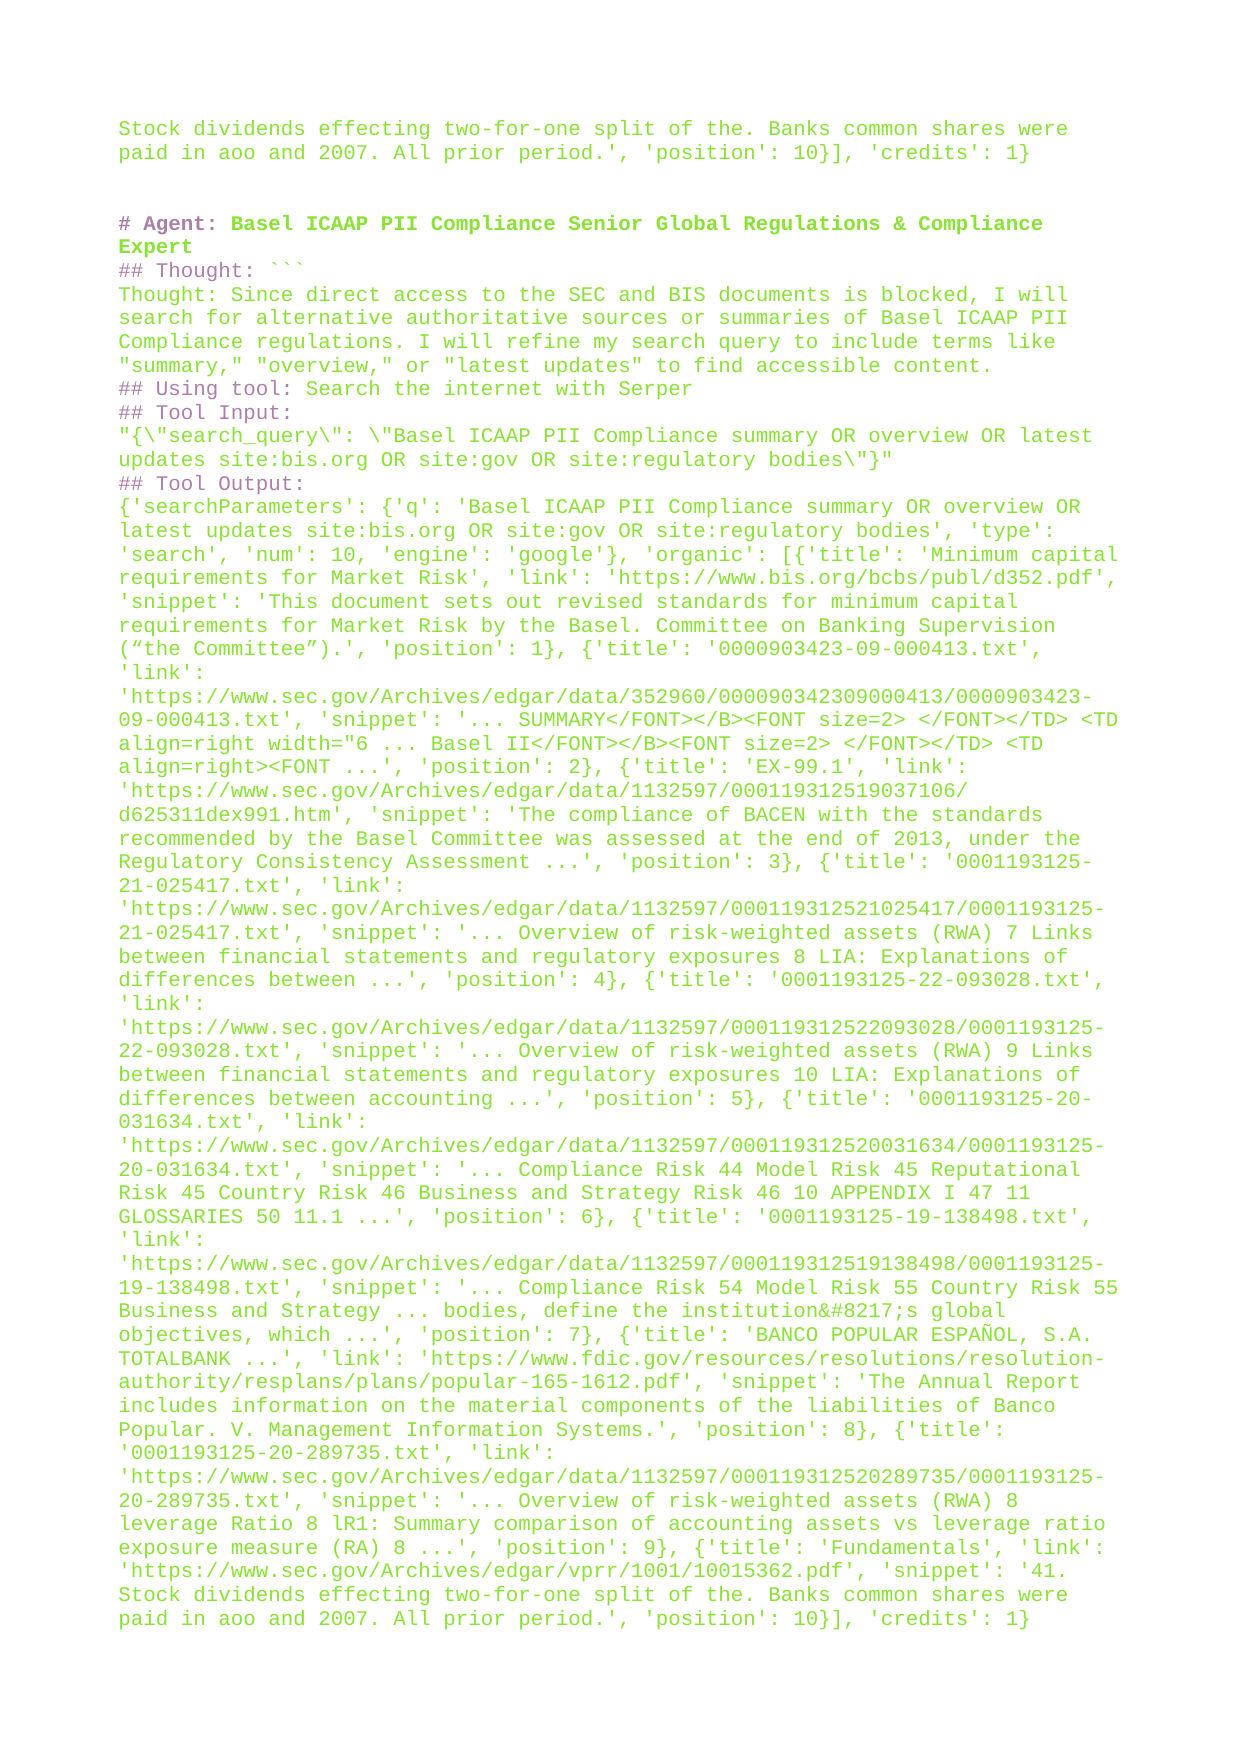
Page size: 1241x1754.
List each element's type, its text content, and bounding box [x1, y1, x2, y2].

text Stock dividends effecting two-for-one split of the. Banks common shares were paid in aoo and 2007. All prior period.', 'position': 10}], 'credits': 1} [118, 118, 1122, 165]
text # Agent: Basel ICAAP PII Compliance Senior Global Regulations & Compliance Expert [118, 213, 1122, 260]
text "{\"search_query\": \"Basel ICAAP PII Compliance summary OR overview OR latest updates site:bis.org OR site:gov OR site:regulatory bodies\"}" [118, 426, 1122, 473]
text Thought: Since direct access to the SEC and BIS documents is blocked, I will search for alternative authoritative sources or summaries of Basel ICAAP PII Compliance regulations. I will refine my search query to include terms like "summary," "overview," or "latest updates" to find accessible content. [118, 284, 1122, 378]
text ## Thought: ``` [118, 260, 1122, 284]
text {'searchParameters': {'q': 'Basel ICAAP PII Compliance summary OR overview OR latest updates site:bis.org OR site:gov OR site:regulatory bodies', 'type': 'search', 'num': 10, 'engine': 'google'}, 'organic': [{'title': 'Minimum capital requirements for Market Risk', 'link': 'https://www.bis.org/bcbs/publ/d352.pdf', 'snippet': 'This document sets out revised standards for minimum capital requirements for Market Risk by the Basel. Committee on Banking Supervision (“the Committee”).', 'position': 1}, {'title': '0000903423-09-000413.txt', 'link': 'https://www.sec.gov/Archives/edgar/data/352960/000090342309000413/0000903423-09-000413.txt', 'snippet': '... SUMMARY</FONT></B><FONT size=2> </FONT></TD> <TD align=right width="6 ... Basel II</FONT></B><FONT size=2> </FONT></TD> <TD align=right><FONT ...', 'position': 2}, {'title': 'EX-99.1', 'link': 'https://www.sec.gov/Archives/edgar/data/1132597/000119312519037106/d625311dex991.htm', 'snippet': 'The compliance of BACEN with the standards recommended by the Basel Committee was assessed at the end of 2013, under the Regulatory Consistency Assessment ...', 'position': 3}, {'title': '0001193125-21-025417.txt', 'link': 'https://www.sec.gov/Archives/edgar/data/1132597/000119312521025417/0001193125-21-025417.txt', 'snippet': '... Overview of risk-weighted assets (RWA) 7 Links between financial statements and regulatory exposures 8 LIA: Explanations of differences between ...', 'position': 4}, {'title': '0001193125-22-093028.txt', 'link': 'https://www.sec.gov/Archives/edgar/data/1132597/000119312522093028/0001193125-22-093028.txt', 'snippet': '... Overview of risk-weighted assets (RWA) 9 Links between financial statements and regulatory exposures 10 LIA: Explanations of differences between accounting ...', 'position': 5}, {'title': '0001193125-20-031634.txt', 'link': 'https://www.sec.gov/Archives/edgar/data/1132597/000119312520031634/0001193125-20-031634.txt', 'snippet': '... Compliance Risk 44 Model Risk 45 Reputational Risk 45 Country Risk 46 Business and Strategy Risk 46 10 APPENDIX I 47 11 GLOSSARIES 50 11.1 ...', 'position': 6}, {'title': '0001193125-19-138498.txt', 'link': 'https://www.sec.gov/Archives/edgar/data/1132597/000119312519138498/0001193125-19-138498.txt', 'snippet': '... Compliance Risk 54 Model Risk 55 Country Risk 55 Business and Strategy ... bodies, define the institution&#8217;s global objectives, which ...', 'position': 7}, {'title': 'BANCO POPULAR ESPAÑOL, S.A. TOTALBANK ...', 'link': 'https://www.fdic.gov/resources/resolutions/resolution-authority/resplans/plans/popular-165-1612.pdf', 'snippet': 'The Annual Report includes information on the material components of the liabilities of Banco Popular. V. Management Information Systems.', 'position': 8}, {'title': '0001193125-20-289735.txt', 'link': 'https://www.sec.gov/Archives/edgar/data/1132597/000119312520289735/0001193125-20-289735.txt', 'snippet': '... Overview of risk-weighted assets (RWA) 8 leverage Ratio 8 lR1: Summary comparison of accounting assets vs leverage ratio exposure measure (RA) 8 ...', 'position': 9}, {'title': 'Fundamentals', 'link': 'https://www.sec.gov/Archives/edgar/vprr/1001/10015362.pdf', 'snippet': '41. Stock dividends effecting two-for-one split of the. Banks common shares were paid in aoo and 2007. All prior period.', 'position': 10}], 'credits': 1} [118, 496, 1122, 1631]
text ## Using tool: Search the internet with Serper [118, 378, 1122, 402]
text ## Tool Output: [118, 473, 1122, 496]
text ## Tool Input: [118, 402, 1122, 426]
